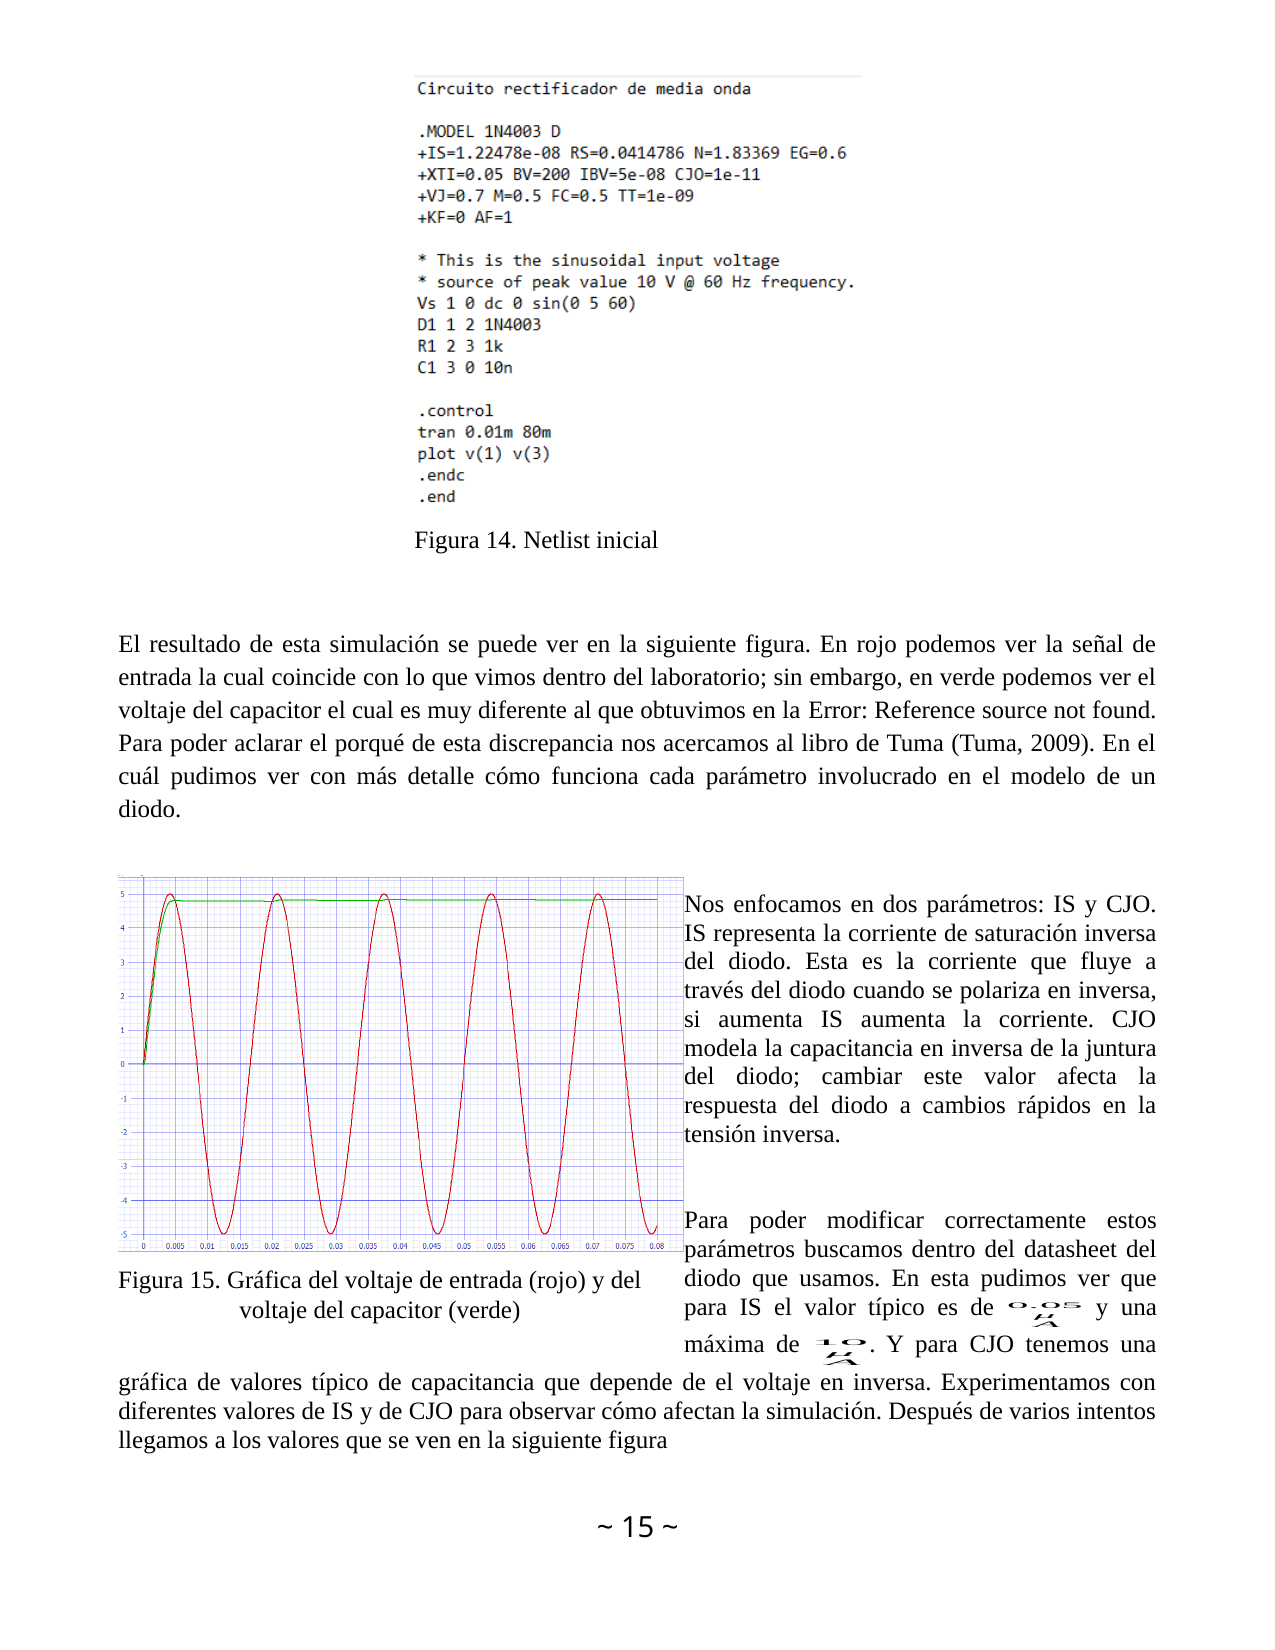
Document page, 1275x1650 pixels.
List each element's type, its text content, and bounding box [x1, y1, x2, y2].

text Para poder modificar correctamente estos parámetros buscamos dentro del datasheet del diodo que usamos. En esta pudimos ver que para IS el valor típico es de y una máxima de . Y para CJO tenemos una gráfica de valores típico de capacitancia que depende de el voltaje en inversa. Experimentamos con diferentes valores de IS y de CJO para observar cómo afectan la simulación. Después de varios intentos llegamos a los valores que se ven en la siguiente figura [118, 1206, 1157, 1453]
text El resultado de esta simulación se puede ver en la siguiente figura. En rojo podemos ver la señal de entrada la cual coincide con lo que vimos dentro del laboratorio; sin embargo, en verde podemos ver el voltaje del capacitor el cual es muy diferente al que obtuvimos en la Figura 9. Respuesta permanente con capacitor de 10nF (azul). Señal de entrada (amarillo). Para poder aclarar el porqué de esta discrepancia nos acercamos al libro de Tuma (Tuma, 2009). En el cuál pudimos ver con más detalle cómo funciona cada parámetro involucrado en el modelo de un diodo. [118, 629, 1157, 822]
text Nos enfocamos en dos parámetros: IS y CJO. IS representa la corriente de saturación inversa del diodo. Esta es la corriente que fluye a través del diodo cuando se polariza en inversa, si aumenta IS aumenta la corriente. CJO modela la capacitancia en inversa de la juntura del diodo; cambiar este valor afecta la respuesta del diodo a cambios rápidos en la tensión inversa. [684, 889, 1157, 1148]
